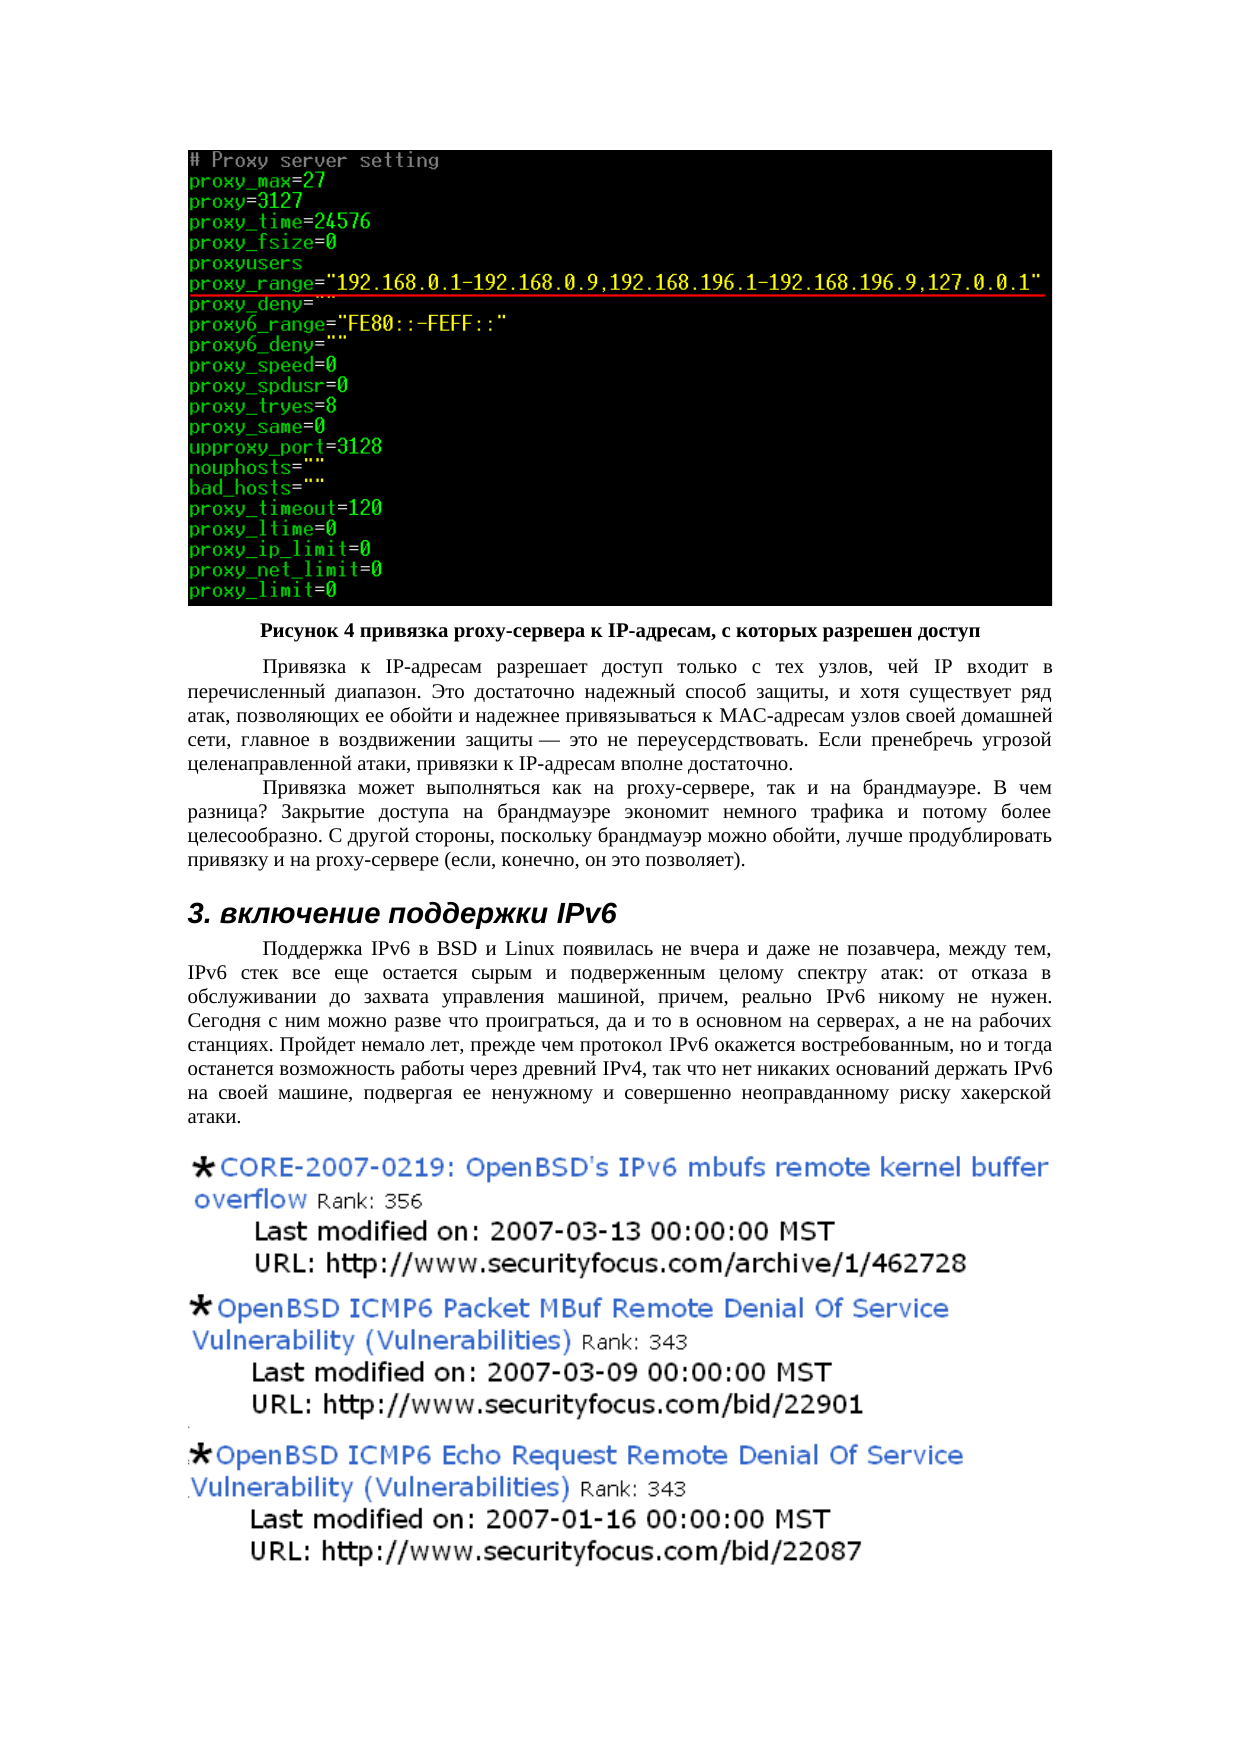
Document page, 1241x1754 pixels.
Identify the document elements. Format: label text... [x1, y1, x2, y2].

text Рисунок 4 привязка proxy-сервера к IP-адресам, с которых разрешен доступ [187, 618, 1053, 642]
text Поддержка IPv6 в BSD и Linux появилась не вчера и даже не позавчера, между тем, IPv6 стек все еще остается сырым и подверженным целому спектру атак: от отказа в обслуживании до захвата управления машиной, причем, реально IPv6 никому не нужен. Сегодня с ним можно разве что проиграться, да и то в основном на серверах, а не на рабочих станциях. Пройдет немало лет, прежде чем протокол IPv6 окажется востребованным, но и тогда останется возможность работы через древний IPv4, так что нет никаких оснований держать IPv6 на своей машине, подвергая ее ненужному и совершенно неоправданному риску хакерской атаки. [187, 936, 1053, 1128]
picture [188, 150, 1053, 606]
picture [188, 1152, 1053, 1578]
text Привязка к IP-адресам разрешает доступ только с тех узлов, чей IP входит в перечисленный диапазон. Это достаточно надежный способ защиты, и хотя существует ряд атак, позволяющих ее обойти и надежнее привязываться к MAC-адресам узлов своей домашней сети, главное в воздвижении защиты — это не переусердствовать. Если пренебречь угрозой целенаправленной атаки, привязки к IP-адресам вполне достаточно. [187, 654, 1053, 775]
text Привязка может выполняться как на proxy-сервере, так и на брандмауэре. В чем разница? Закрытие доступа на брандмауэре экономит немного трафика и потому более целесообразно. С другой стороны, поскольку брандмауэр можно обойти, лучше продублировать привязку и на proxy-сервере (если, конечно, он это позволяет). [187, 775, 1053, 871]
subtitle 3. включение поддержки IPv6 [187, 896, 1053, 929]
